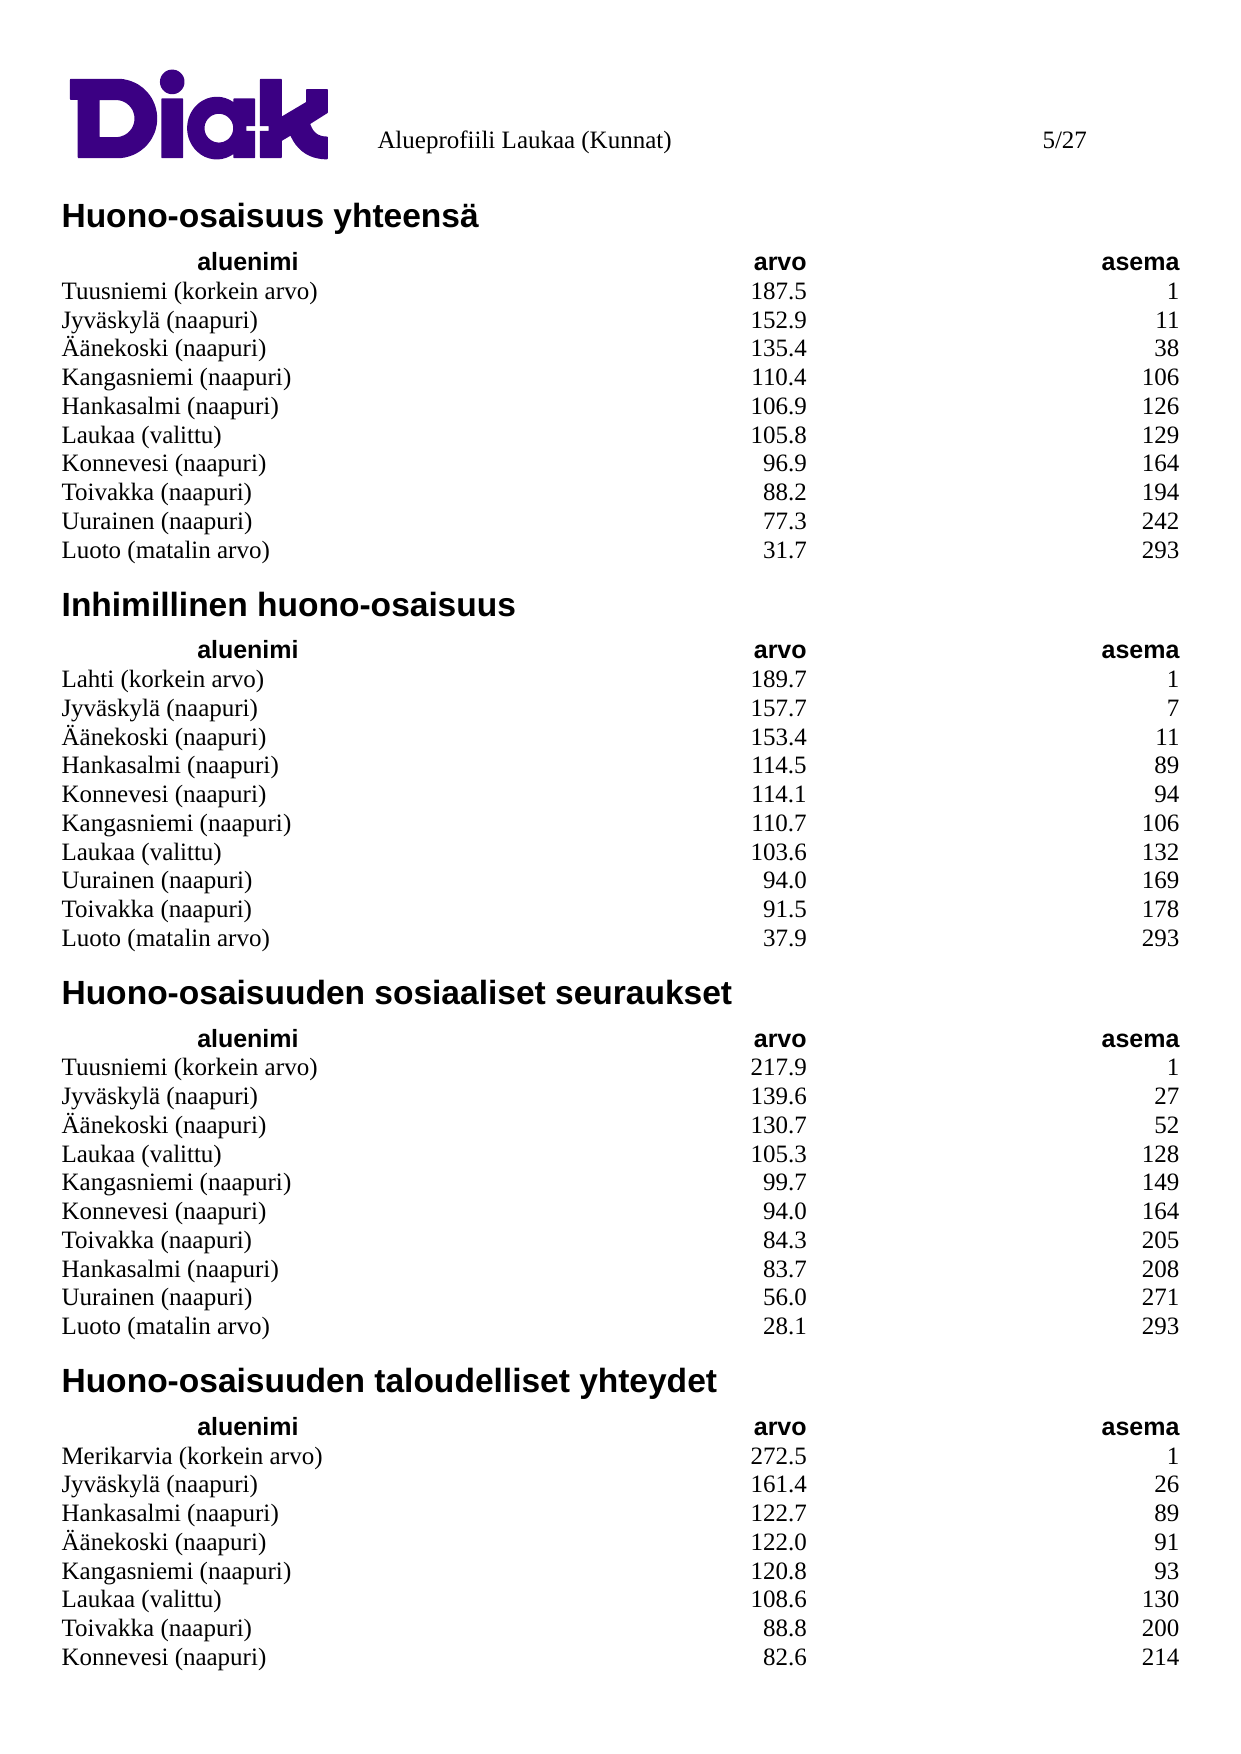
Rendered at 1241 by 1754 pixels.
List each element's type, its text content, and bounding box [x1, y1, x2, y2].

table_cell 187.5 [434, 276, 806, 305]
table_header asema [806, 247, 1179, 276]
table_cell Laukaa (valittu) [61, 1585, 434, 1613]
table_cell Kangasniemi (naapuri) [61, 362, 434, 391]
table_cell 77.3 [434, 506, 806, 535]
table_cell 37.9 [434, 923, 806, 952]
table_cell 293 [806, 535, 1179, 563]
table_header arvo [434, 636, 806, 664]
table_cell 11 [806, 722, 1179, 751]
table_cell 108.6 [434, 1585, 806, 1613]
table_cell Kangasniemi (naapuri) [61, 808, 434, 837]
table_cell 129 [806, 420, 1179, 448]
table_cell Tuusniemi (korkein arvo) [61, 1053, 434, 1081]
table_cell 11 [806, 305, 1179, 333]
table_cell 164 [806, 449, 1179, 477]
table_cell 200 [806, 1613, 1179, 1642]
table_header asema [806, 636, 1179, 664]
table_cell 27 [806, 1081, 1179, 1110]
subtitle Huono-osaisuuden taloudelliset yhteydet [61, 1361, 1179, 1399]
table_cell 152.9 [434, 305, 806, 333]
table_cell Laukaa (valittu) [61, 420, 434, 448]
table_cell 110.7 [434, 808, 806, 837]
table_cell 56.0 [434, 1283, 806, 1311]
table_cell 217.9 [434, 1053, 806, 1081]
table_cell 93 [806, 1556, 1179, 1584]
table_cell 38 [806, 334, 1179, 362]
table_cell 122.0 [434, 1527, 806, 1556]
table_cell 169 [806, 866, 1179, 894]
table_cell Jyväskylä (naapuri) [61, 693, 434, 722]
table_cell Konnevesi (naapuri) [61, 1642, 434, 1671]
table_cell Toivakka (naapuri) [61, 1613, 434, 1642]
table_cell Laukaa (valittu) [61, 1139, 434, 1167]
table_cell 120.8 [434, 1556, 806, 1584]
table_cell 28.1 [434, 1311, 806, 1340]
table_cell 114.1 [434, 779, 806, 808]
table_cell Luoto (matalin arvo) [61, 535, 434, 563]
table_header aluenimi [61, 247, 434, 276]
table_cell Äänekoski (naapuri) [61, 1527, 434, 1556]
table_cell 293 [806, 923, 1179, 952]
subtitle Huono-osaisuus yhteensä [61, 196, 1179, 235]
table_cell Hankasalmi (naapuri) [61, 751, 434, 779]
table_cell Toivakka (naapuri) [61, 894, 434, 923]
table_cell 88.8 [434, 1613, 806, 1642]
table_cell Merikarvia (korkein arvo) [61, 1441, 434, 1469]
table_cell 272.5 [434, 1441, 806, 1469]
table_cell 128 [806, 1139, 1179, 1167]
table_header aluenimi [61, 1412, 434, 1441]
table_cell Hankasalmi (naapuri) [61, 391, 434, 420]
table_cell 89 [806, 1498, 1179, 1527]
table_cell 271 [806, 1283, 1179, 1311]
table_cell 149 [806, 1168, 1179, 1196]
table_cell Kangasniemi (naapuri) [61, 1168, 434, 1196]
table_cell 157.7 [434, 693, 806, 722]
table_cell 1 [806, 1053, 1179, 1081]
table_cell 99.7 [434, 1168, 806, 1196]
table_cell 94 [806, 779, 1179, 808]
table_cell 105.3 [434, 1139, 806, 1167]
table_cell 82.6 [434, 1642, 806, 1671]
table_cell 205 [806, 1225, 1179, 1254]
table_cell Luoto (matalin arvo) [61, 923, 434, 952]
table_cell 7 [806, 693, 1179, 722]
table_cell Lahti (korkein arvo) [61, 664, 434, 693]
table_cell Jyväskylä (naapuri) [61, 1081, 434, 1110]
table_cell 88.2 [434, 477, 806, 506]
table_cell Jyväskylä (naapuri) [61, 305, 434, 333]
table_cell 89 [806, 751, 1179, 779]
subtitle Inhimillinen huono-osaisuus [61, 584, 1179, 623]
table_cell 126 [806, 391, 1179, 420]
table_header asema [806, 1024, 1179, 1052]
table_cell 83.7 [434, 1254, 806, 1282]
table_cell Uurainen (naapuri) [61, 506, 434, 535]
table_cell Laukaa (valittu) [61, 837, 434, 866]
table_cell Äänekoski (naapuri) [61, 722, 434, 751]
table_cell 1 [806, 1441, 1179, 1469]
table_cell 91 [806, 1527, 1179, 1556]
table_cell Toivakka (naapuri) [61, 477, 434, 506]
table_cell 130.7 [434, 1110, 806, 1139]
table_cell 178 [806, 894, 1179, 923]
table_cell Hankasalmi (naapuri) [61, 1498, 434, 1527]
table_cell 1 [806, 664, 1179, 693]
table_cell 106 [806, 808, 1179, 837]
table_cell 214 [806, 1642, 1179, 1671]
table_cell 1 [806, 276, 1179, 305]
table_cell 96.9 [434, 449, 806, 477]
table_cell 164 [806, 1196, 1179, 1225]
table_cell Konnevesi (naapuri) [61, 779, 434, 808]
table_cell 208 [806, 1254, 1179, 1282]
table_cell 52 [806, 1110, 1179, 1139]
table_cell Konnevesi (naapuri) [61, 1196, 434, 1225]
table_cell 105.8 [434, 420, 806, 448]
table_cell 153.4 [434, 722, 806, 751]
table_cell 114.5 [434, 751, 806, 779]
table_header aluenimi [61, 1024, 434, 1052]
table_cell Uurainen (naapuri) [61, 866, 434, 894]
table_cell Tuusniemi (korkein arvo) [61, 276, 434, 305]
table_cell Hankasalmi (naapuri) [61, 1254, 434, 1282]
table_cell 103.6 [434, 837, 806, 866]
table_cell 91.5 [434, 894, 806, 923]
table_cell Konnevesi (naapuri) [61, 449, 434, 477]
table_header asema [806, 1412, 1179, 1441]
table_cell 106 [806, 362, 1179, 391]
table_cell 31.7 [434, 535, 806, 563]
table_cell 293 [806, 1311, 1179, 1340]
subtitle Huono-osaisuuden sosiaaliset seuraukset [61, 973, 1179, 1011]
table_cell 135.4 [434, 334, 806, 362]
table_cell 26 [806, 1470, 1179, 1498]
table_cell 194 [806, 477, 1179, 506]
table_cell 84.3 [434, 1225, 806, 1254]
table_cell 242 [806, 506, 1179, 535]
table_cell Jyväskylä (naapuri) [61, 1470, 434, 1498]
table_cell 122.7 [434, 1498, 806, 1527]
table_cell 161.4 [434, 1470, 806, 1498]
table_cell Toivakka (naapuri) [61, 1225, 434, 1254]
table_cell Äänekoski (naapuri) [61, 1110, 434, 1139]
table_cell 110.4 [434, 362, 806, 391]
table_cell Luoto (matalin arvo) [61, 1311, 434, 1340]
table_header arvo [434, 1412, 806, 1441]
table_header arvo [434, 247, 806, 276]
table_cell 132 [806, 837, 1179, 866]
table_cell 94.0 [434, 1196, 806, 1225]
table_cell Uurainen (naapuri) [61, 1283, 434, 1311]
table_header arvo [434, 1024, 806, 1052]
table_cell 130 [806, 1585, 1179, 1613]
table_cell Kangasniemi (naapuri) [61, 1556, 434, 1584]
table_cell 94.0 [434, 866, 806, 894]
table_cell Äänekoski (naapuri) [61, 334, 434, 362]
table_cell 139.6 [434, 1081, 806, 1110]
table_cell 106.9 [434, 391, 806, 420]
table_cell 189.7 [434, 664, 806, 693]
table_header aluenimi [61, 636, 434, 664]
